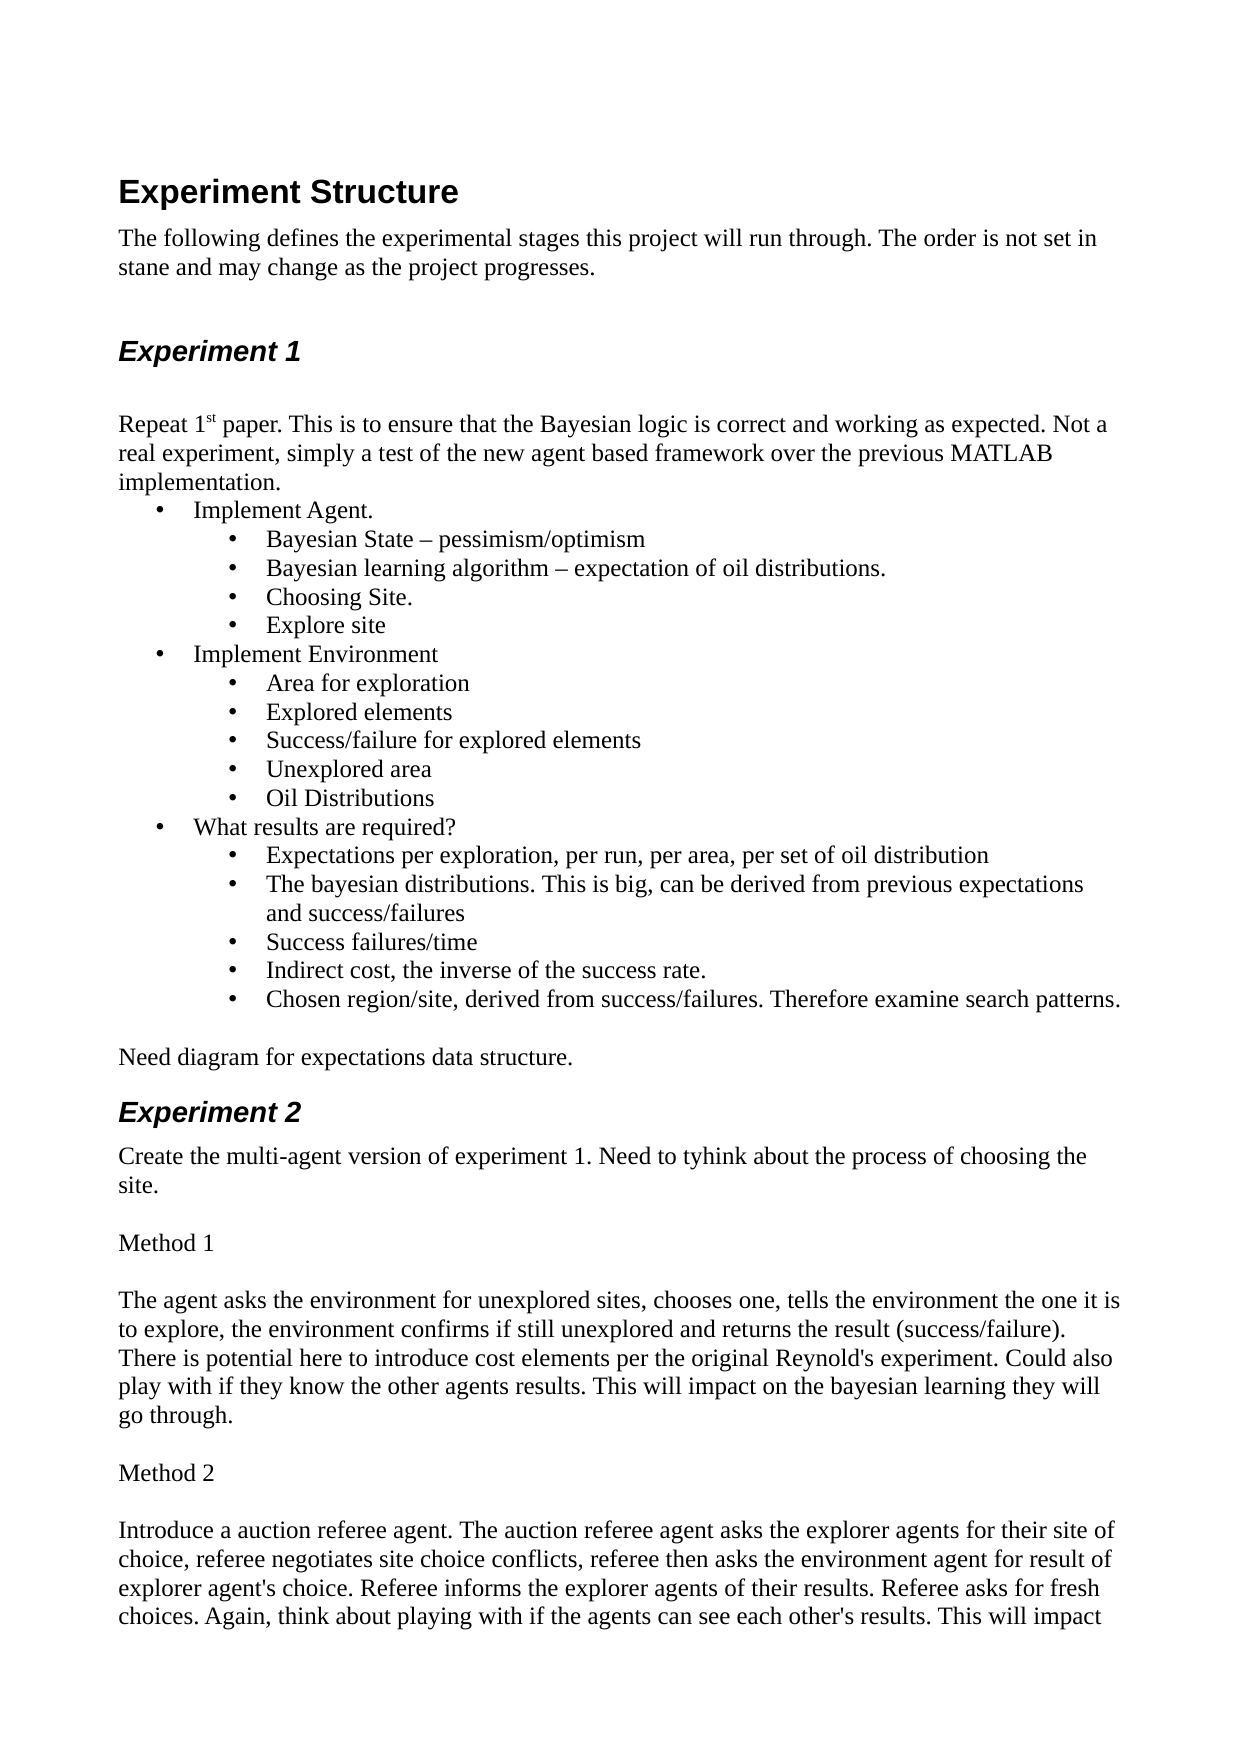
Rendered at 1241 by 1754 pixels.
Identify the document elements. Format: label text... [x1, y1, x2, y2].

list Success failures/time [228, 927, 1122, 955]
list Success/failure for explored elements [228, 725, 1122, 754]
list Chosen region/site, derived from success/failures. Therefore examine search patterns. [228, 984, 1122, 1013]
list Unexplored area [228, 754, 1122, 783]
list Choosing Site. [228, 582, 1122, 610]
text Repeat 1st paper. This is to ensure that the Bayesian logic is correct and working as expected. Not a real experiment, simply a test of the new agent based framework over the previous MATLAB implementation. [118, 409, 1122, 495]
subtitle Experiment Structure [118, 172, 1122, 211]
list Area for exploration [228, 668, 1122, 697]
text The agent asks the environment for unexplored sites, chooses one, tells the environment the one it is to explore, the environment confirms if still unexplored and returns the result (success/failure). There is potential here to introduce cost elements per the original Reynold's experiment. Could also play with if they know the other agents results. This will impact on the bayesian learning they will go through. [118, 1285, 1122, 1429]
subtitle Experiment 2 [118, 1095, 1122, 1129]
list Implement Environment [156, 639, 1122, 668]
list Explore site [228, 610, 1122, 639]
text Method 1 [118, 1228, 1122, 1256]
list Explored elements [228, 697, 1122, 725]
text Introduce a auction referee agent. The auction referee agent asks the explorer agents for their site of choice, referee negotiates site choice conflicts, referee then asks the environment agent for result of explorer agent's choice. Referee informs the explorer agents of their results. Referee asks for fresh choices. Again, think about playing with if the agents can see each other's results. This will impact [118, 1515, 1122, 1630]
list The bayesian distributions. This is big, can be derived from previous expectations and success/failures [228, 869, 1122, 927]
text Method 2 [118, 1458, 1122, 1486]
list Expectations per exploration, per run, per area, per set of oil distribution [228, 840, 1122, 869]
list Indirect cost, the inverse of the success rate. [228, 955, 1122, 984]
list Implement Agent. [156, 495, 1122, 524]
text Create the multi-agent version of experiment 1. Need to tyhink about the process of choosing the site. [118, 1141, 1122, 1199]
list Bayesian learning algorithm – expectation of oil distributions. [228, 553, 1122, 582]
list Oil Distributions [228, 783, 1122, 812]
text Need diagram for expectations data structure. [118, 1042, 1122, 1070]
list What results are required? [156, 812, 1122, 840]
subtitle Experiment 1 [118, 334, 1122, 368]
text The following defines the experimental stages this project will run through. The order is not set in stane and may change as the project progresses. [118, 223, 1122, 281]
list Bayesian State – pessimism/optimism [228, 524, 1122, 553]
